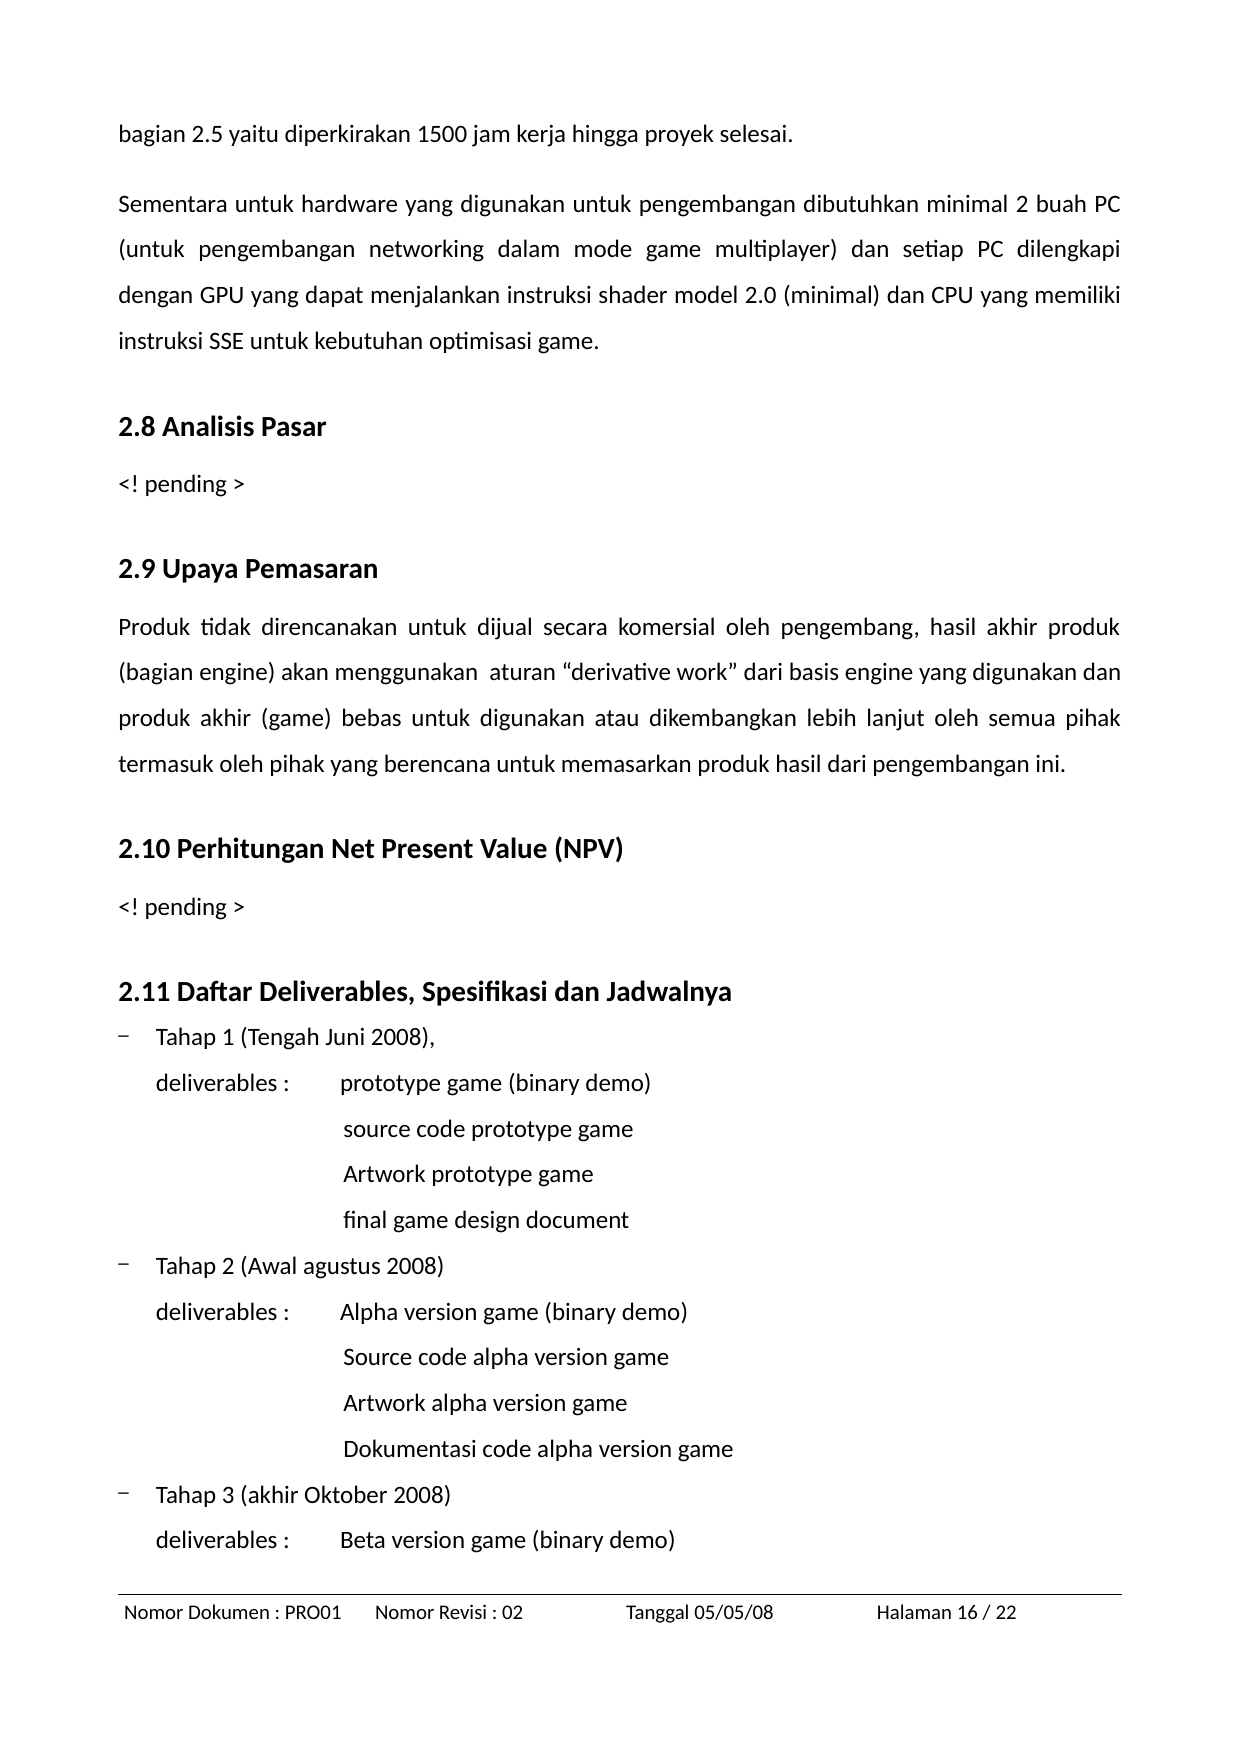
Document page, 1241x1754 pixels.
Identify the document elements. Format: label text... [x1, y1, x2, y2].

list final game design document [306, 1204, 1122, 1235]
list source code prototype game [306, 1113, 1122, 1143]
list Source code alpha version game [306, 1342, 1122, 1372]
list deliverables : prototype game (binary demo) [118, 1067, 1122, 1098]
list deliverables : Alpha version game (binary demo) [118, 1296, 1122, 1326]
list Tahap 3 (akhir Oktober 2008) [118, 1479, 1122, 1509]
list Artwork prototype game [306, 1159, 1122, 1189]
list Tahap 1 (Tengah Juni 2008), [118, 1021, 1122, 1052]
list Artwork alpha version game [306, 1387, 1122, 1418]
list Tahap 2 (Awal agustus 2008) [118, 1250, 1122, 1281]
text Sementara untuk hardware yang digunakan untuk pengembangan dibutuhkan minimal 2 buah PC (untuk pengembangan networking dalam mode game multiplayer) dan setiap PC dilengkapi dengan GPU yang dapat menjalankan instruksi shader model 2.0 (minimal) dan CPU yang memiliki instruksi SSE untuk kebutuhan optimisasi game. [118, 188, 1122, 356]
text bagian 2.5 yaitu diperkirakan 1500 jam kerja hingga proyek selesai. [118, 118, 1122, 149]
subtitle 2.10 Perhitungan Net Present Value (NPV) [118, 831, 1122, 866]
text <! pending > [118, 891, 1122, 921]
subtitle 2.11 Daftar Deliverables, Spesifikasi dan Jadwalnya [118, 973, 1122, 1009]
text Produk tidak direncanakan untuk dijual secara komersial oleh pengembang, hasil akhir produk (bagian engine) akan menggunakan aturan “derivative work” dari basis engine yang digunakan dan produk akhir (game) bebas untuk digunakan atau dikembangkan lebih lanjut oleh semua pihak termasuk oleh pihak yang berencana untuk memasarkan produk hasil dari pengembangan ini. [118, 611, 1122, 778]
subtitle 2.9 Upaya Pemasaran [118, 551, 1122, 586]
subtitle 2.8 Analisis Pasar [118, 408, 1122, 443]
list deliverables : Beta version game (binary demo) [118, 1524, 1122, 1555]
list Dokumentasi code alpha version game [306, 1433, 1122, 1463]
text <! pending > [118, 468, 1122, 498]
